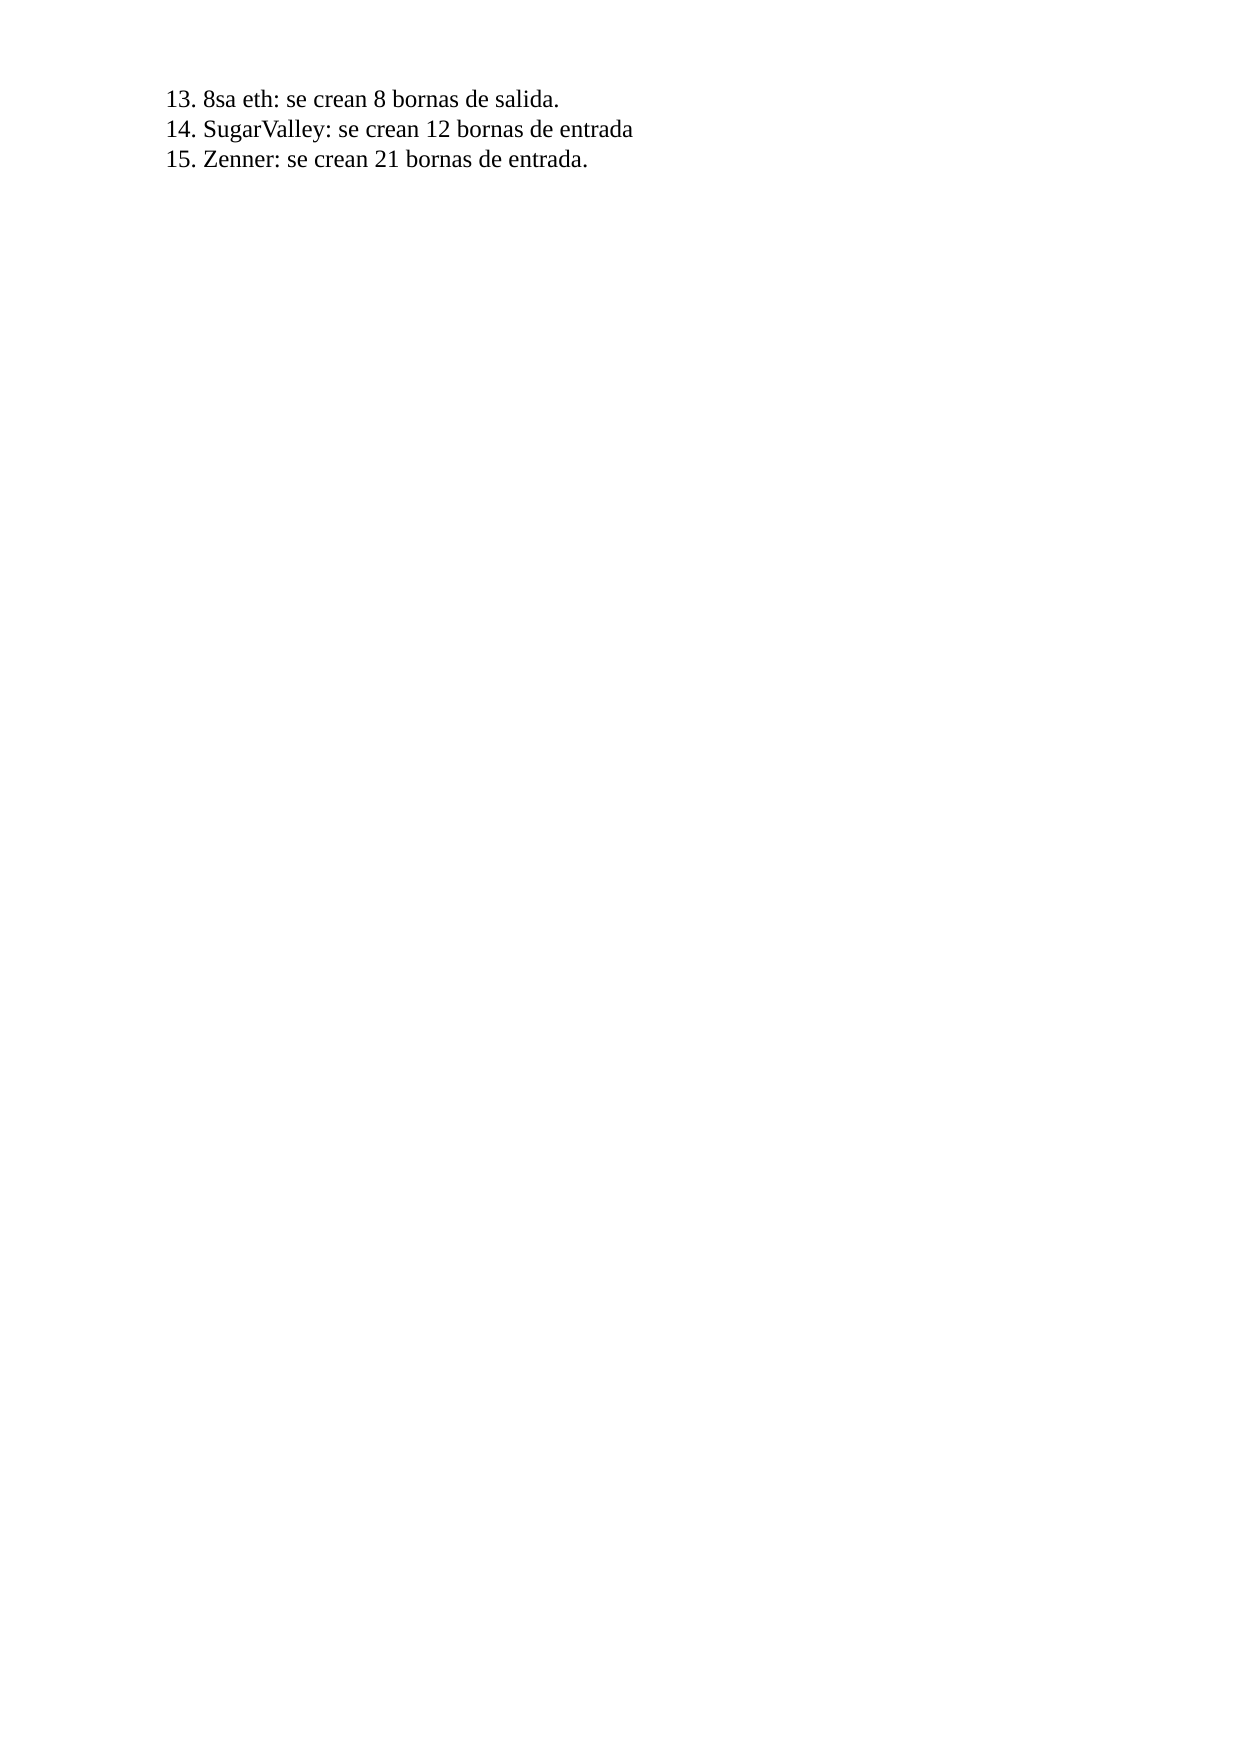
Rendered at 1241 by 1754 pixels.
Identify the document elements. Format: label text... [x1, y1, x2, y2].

list SugarValley: se crean 12 bornas de entrada [165, 113, 1122, 143]
list Zenner: se crean 21 bornas de entrada. [165, 143, 1122, 172]
list 8sa eth: se crean 8 bornas de salida. [165, 83, 1122, 113]
